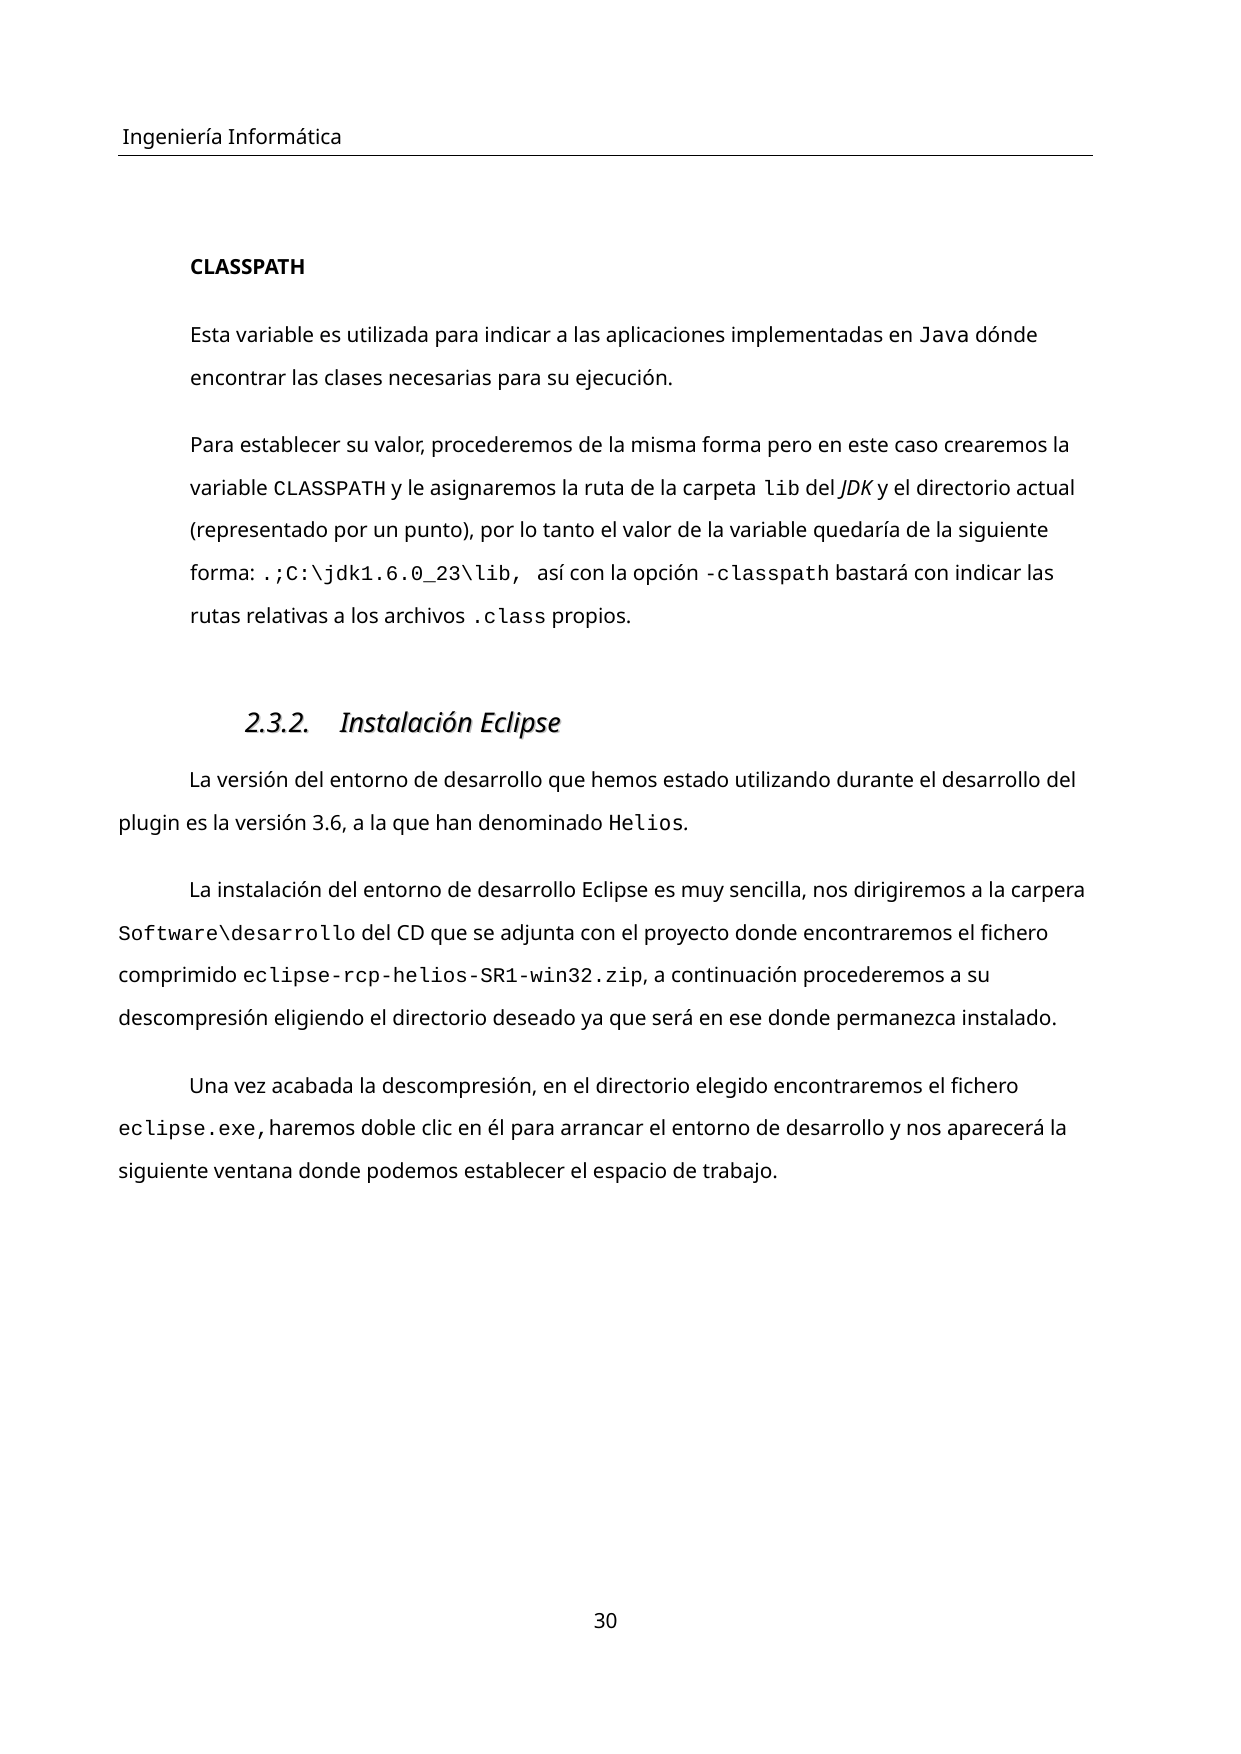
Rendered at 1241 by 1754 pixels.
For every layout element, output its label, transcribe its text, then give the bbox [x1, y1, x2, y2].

text Una vez acabada la descompresión, en el directorio elegido encontraremos el fichero eclipse.exe,haremos doble clic en él para arrancar el entorno de desarrollo y nos aparecerá la siguiente ventana donde podemos establecer el espacio de trabajo. [118, 1071, 1093, 1185]
text La instalación del entorno de desarrollo Eclipse es muy sencilla, nos dirigiremos a la carpera Software\desarrollo del CD que se adjunta con el proyecto donde encontraremos el fichero comprimido eclipse-rcp-helios-SR1-win32.zip, a continuación procederemos a su descompresión eligiendo el directorio deseado ya que será en ese donde permanezca instalado. [118, 875, 1093, 1032]
subtitle Instalación Eclipse [310, 703, 1093, 740]
text Para establecer su valor, procederemos de la misma forma pero en este caso crearemos la variable CLASSPATH y le asignaremos la ruta de la carpeta lib del JDK y el directorio actual (representado por un punto), por lo tanto el valor de la variable quedaría de la siguiente forma: .;C:\jdk1.6.0_23\lib, así con la opción -classpath bastará con indicar las rutas relativas a los archivos .class propios. [190, 430, 1093, 630]
text La versión del entorno de desarrollo que hemos estado utilizando durante el desarrollo del plugin es la versión 3.6, a la que han denominado Helios. [118, 765, 1093, 836]
text CLASSPATH [190, 252, 1093, 281]
text Esta variable es utilizada para indicar a las aplicaciones implementadas en Java dónde encontrar las clases necesarias para su ejecución. [190, 320, 1093, 391]
